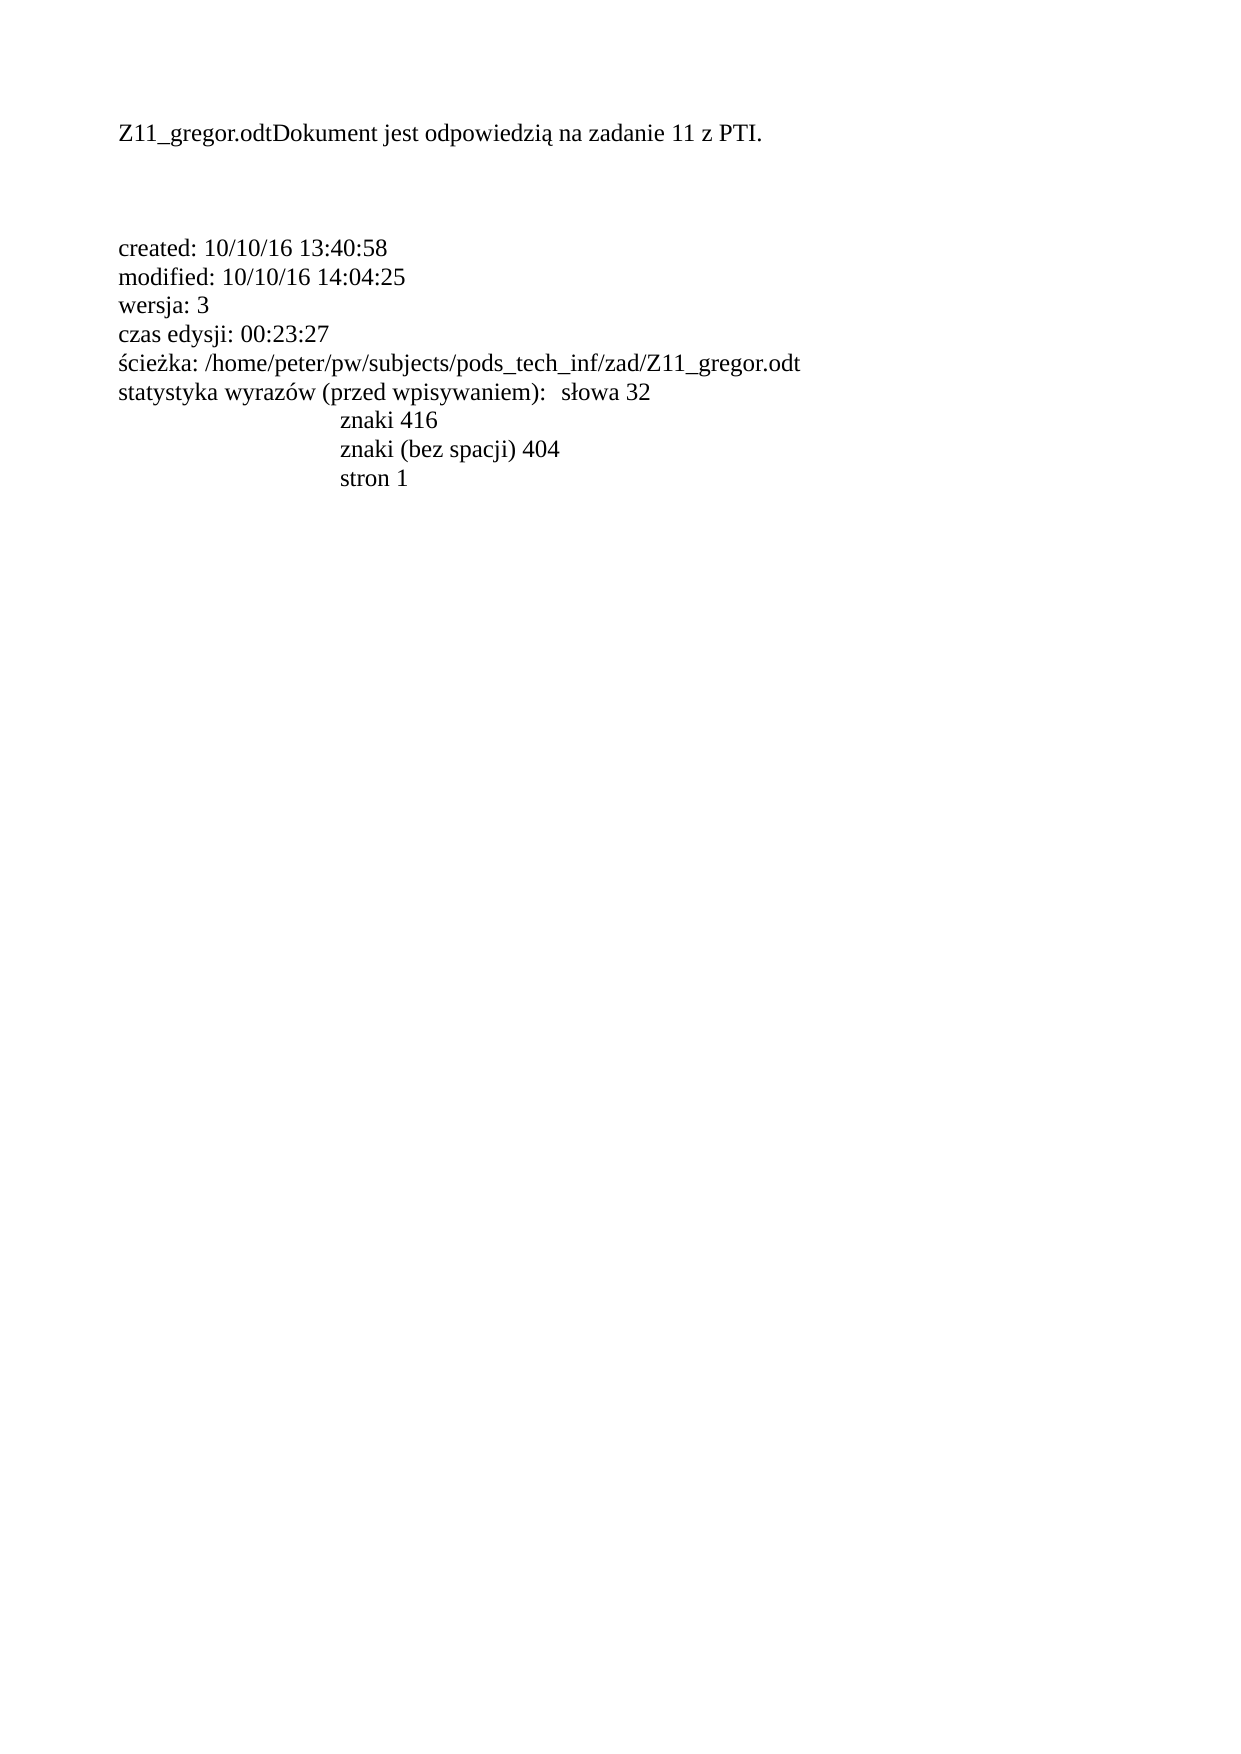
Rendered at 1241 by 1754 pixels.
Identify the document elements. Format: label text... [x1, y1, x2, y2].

text statystyka wyrazów (przed wpisywaniem): słowa 32 [118, 377, 1122, 406]
text wersja: 3 [118, 291, 1122, 319]
text Piotr GregorZ11_gregor.odtDokument jest odpowiedzią na zadanie 11 z PTI. [118, 118, 1122, 147]
text znaki (bez spacji) 404 [118, 434, 1122, 463]
text znaki 416 [118, 406, 1122, 434]
text ścieżka: /home/peter/pw/subjects/pods_tech_inf/zad/Z11_gregor.odt [118, 348, 1122, 377]
text created: 10/10/16 13:40:58 [118, 233, 1122, 262]
text czas edysji: 00:23:27 [118, 319, 1122, 348]
text rsyncme.orgPiotrGregorPG4 Great Western StreetUnited Kingdom/BuckinghamshireHP202PLAylesburyMrSoftware Engineer01296 39951507503707797piotrgregor@rsyncme.org [118, 176, 1122, 204]
text stron 1 [118, 463, 1122, 492]
text modified: 10/10/16 14:04:26 [118, 262, 1122, 291]
